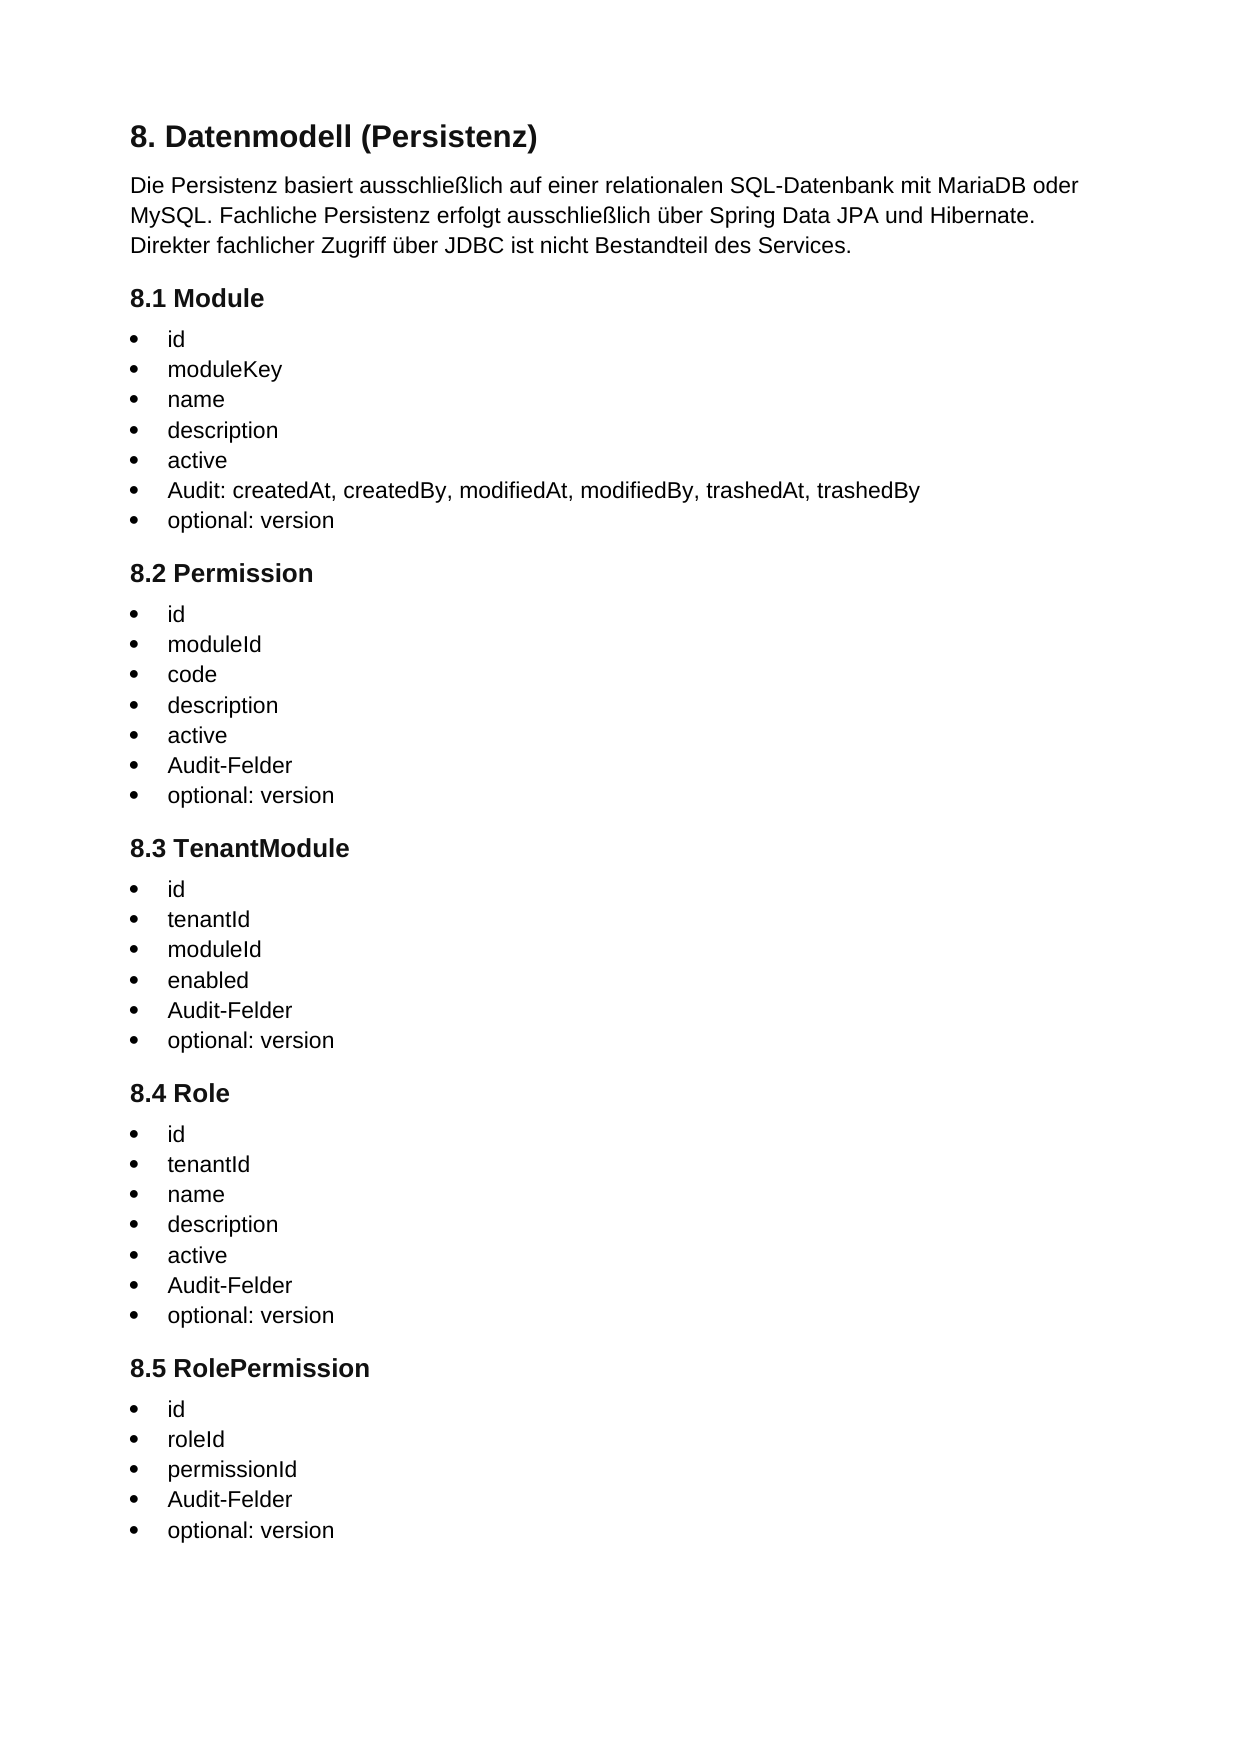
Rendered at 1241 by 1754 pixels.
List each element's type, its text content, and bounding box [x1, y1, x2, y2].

subtitle 8.2 Permission [130, 558, 1110, 588]
list description [130, 1211, 1110, 1238]
list optional: version [130, 507, 1110, 534]
subtitle 8.5 RolePermission [130, 1353, 1110, 1383]
list id [130, 601, 1110, 627]
list active [130, 447, 1110, 473]
list optional: version [130, 1302, 1110, 1328]
list name [130, 386, 1110, 413]
list id [130, 326, 1110, 352]
list Audit-Felder [130, 1272, 1110, 1298]
list description [130, 417, 1110, 443]
list tenantId [130, 1151, 1110, 1177]
list permissionId [130, 1456, 1110, 1483]
list Audit-Felder [130, 1486, 1110, 1513]
list enabled [130, 967, 1110, 993]
list id [130, 1121, 1110, 1147]
subtitle 8.1 Module [130, 283, 1110, 313]
list id [130, 876, 1110, 902]
list name [130, 1181, 1110, 1208]
list roleId [130, 1426, 1110, 1452]
list Audit: createdAt, createdBy, modifiedAt, modifiedBy, trashedAt, trashedBy [130, 477, 1110, 503]
subtitle 8. Datenmodell (Persistenz) [130, 118, 1110, 154]
list optional: version [130, 782, 1110, 809]
list tenantId [130, 906, 1110, 933]
list optional: version [130, 1027, 1110, 1053]
list Audit-Felder [130, 752, 1110, 778]
list optional: version [130, 1517, 1110, 1543]
text Die Persistenz basiert ausschließlich auf einer relationalen SQL-Datenbank mit MariaDB oder MySQL. Fachliche Persistenz erfolgt ausschließlich über Spring Data JPA und Hibernate. Direkter fachlicher Zugriff über JDBC ist nicht Bestandteil des Services. [130, 172, 1110, 259]
list description [130, 692, 1110, 718]
list active [130, 1242, 1110, 1268]
list moduleId [130, 631, 1110, 658]
subtitle 8.4 Role [130, 1078, 1110, 1108]
list code [130, 661, 1110, 688]
list Audit-Felder [130, 997, 1110, 1023]
list active [130, 722, 1110, 748]
list id [130, 1396, 1110, 1422]
list moduleId [130, 936, 1110, 963]
list moduleKey [130, 356, 1110, 383]
subtitle 8.3 TenantModule [130, 833, 1110, 863]
